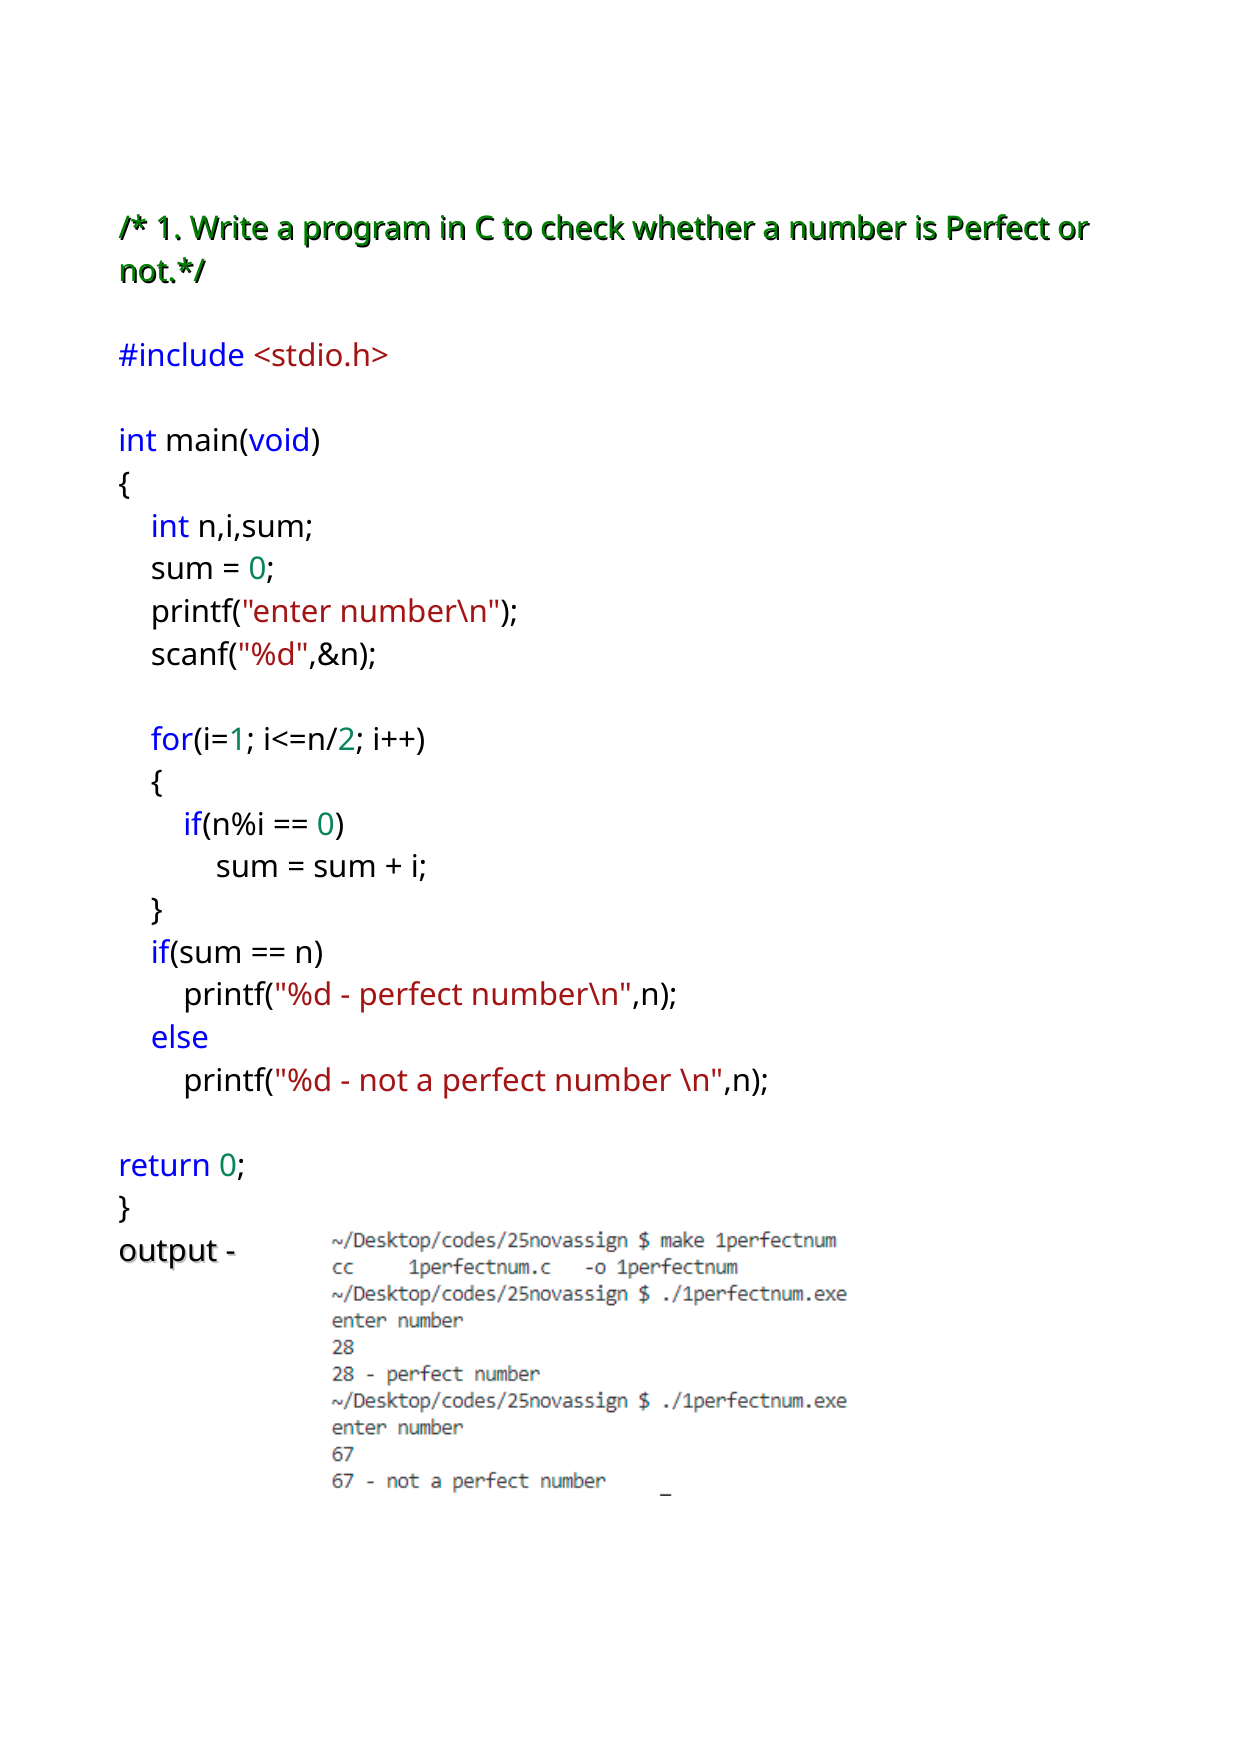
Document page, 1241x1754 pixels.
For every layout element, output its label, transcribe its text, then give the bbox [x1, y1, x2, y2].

text else [118, 1015, 1122, 1057]
text if(sum == n) [118, 930, 1122, 972]
text /* 1. Write a program in C to check whether a number is Perfect or not.*/ [118, 205, 1122, 291]
text for(i=1; i<=n/2; i++) [118, 717, 1122, 759]
text int main(void) [118, 418, 1122, 461]
text printf("enter number\n"); [118, 589, 1122, 631]
text sum = sum + i; [118, 844, 1122, 887]
text { [118, 461, 1122, 504]
text [914, 1228, 1122, 1271]
text #include <stdio.h> [118, 333, 1122, 376]
text { [118, 759, 1122, 802]
text } [118, 1185, 1122, 1228]
text if(n%i == 0) [118, 802, 1122, 844]
text sum = 0; [118, 546, 1122, 589]
picture [327, 1227, 914, 1496]
text return 0; [118, 1143, 1122, 1185]
text } [118, 887, 1122, 930]
text printf("%d - not a perfect number \n",n); [118, 1057, 1122, 1100]
text scanf("%d",&n); [118, 631, 1122, 674]
text int n,i,sum; [118, 504, 1122, 546]
text output - [118, 1228, 327, 1271]
text printf("%d - perfect number\n",n); [118, 972, 1122, 1015]
